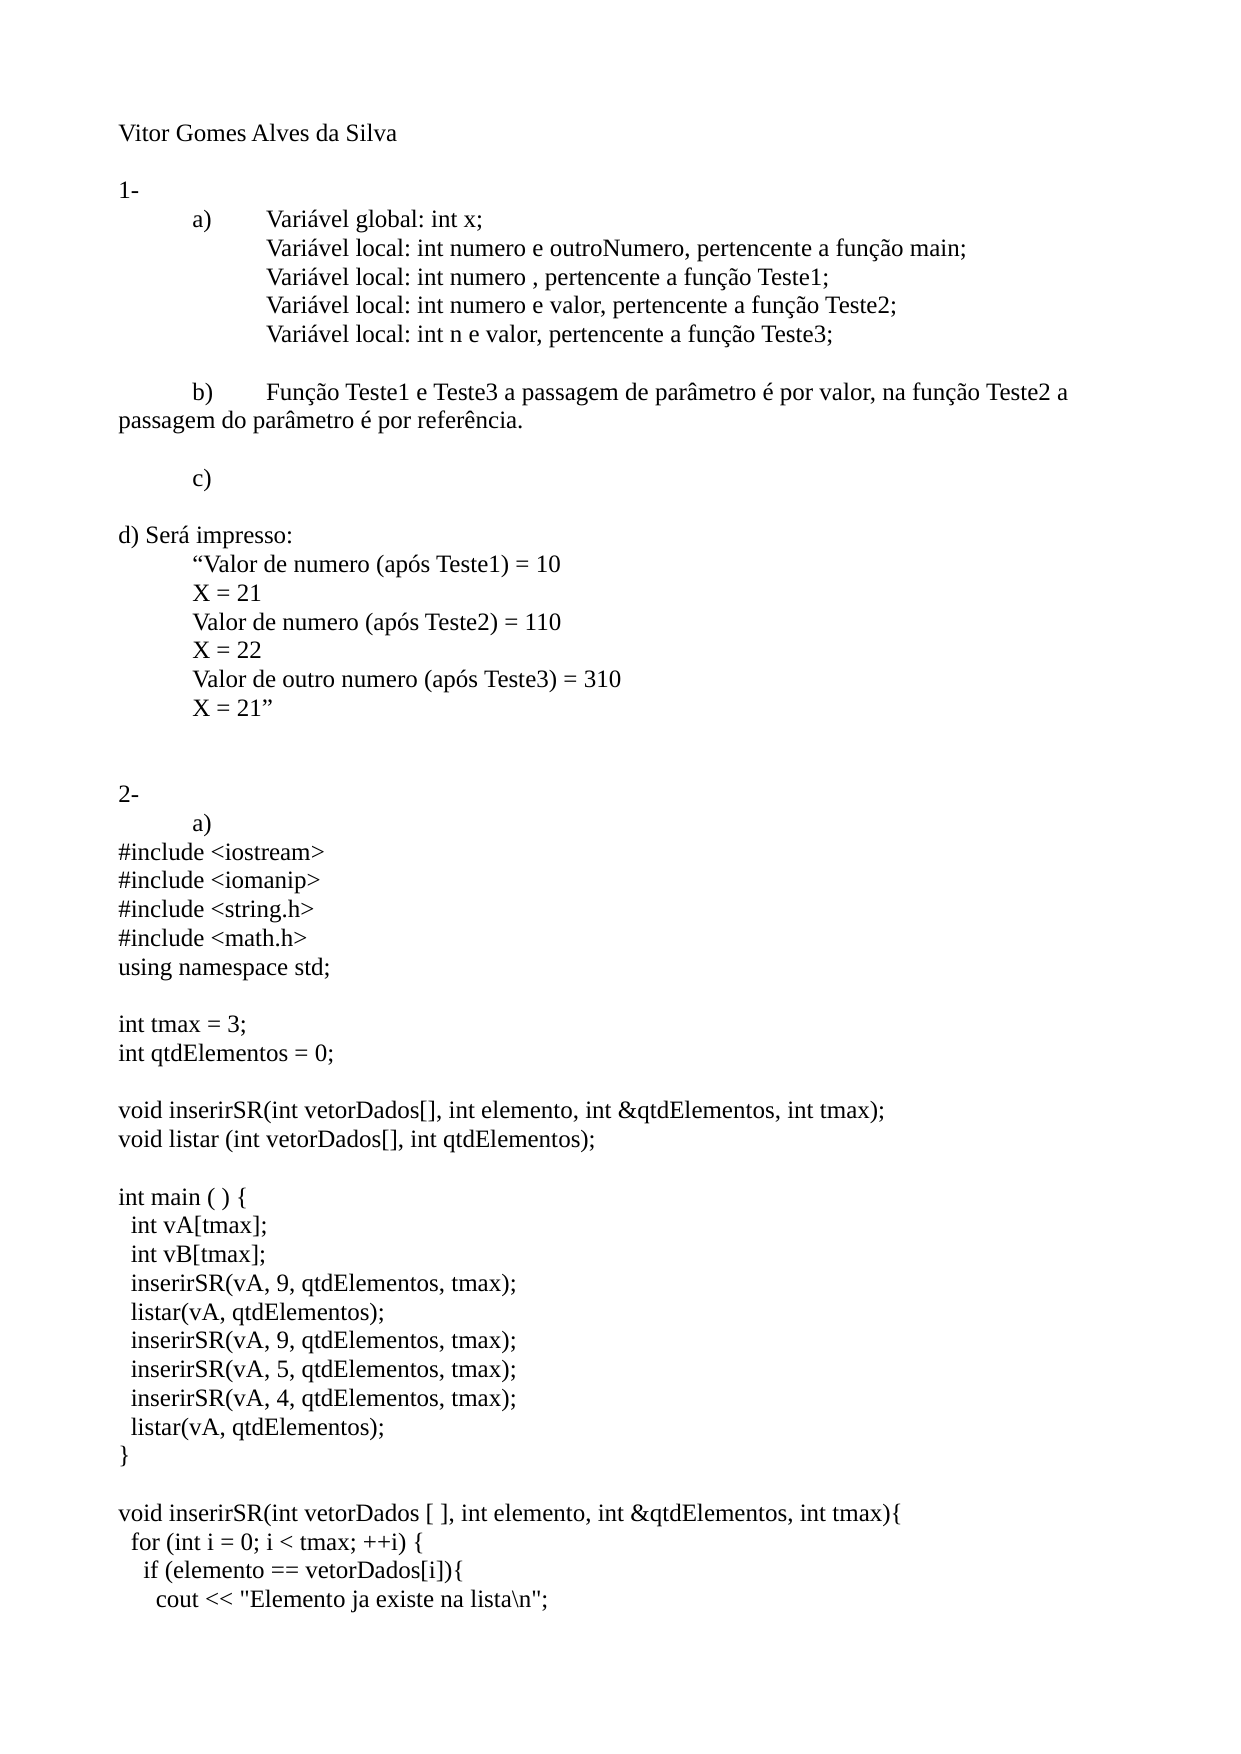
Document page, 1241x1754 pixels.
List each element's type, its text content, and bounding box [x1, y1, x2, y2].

text b) Função Teste1 e Teste3 a passagem de parâmetro é por valor, na função Teste2 a passagem do parâmetro é por referência. [118, 377, 1122, 434]
text Vitor Gomes Alves da Silva [118, 118, 1122, 147]
text inserirSR(vA, 9, qtdElementos, tmax); [118, 1268, 1122, 1297]
text #include <math.h> [118, 923, 1122, 952]
text Variável local: int numero , pertencente a função Teste1; [118, 262, 1122, 291]
text “Valor de numero (após Teste1) = 10 [118, 549, 1122, 578]
text inserirSR(vA, 5, qtdElementos, tmax); [118, 1354, 1122, 1383]
text listar(vA, qtdElementos); [118, 1297, 1122, 1326]
text X = 21” [118, 693, 1122, 722]
text int qtdElementos = 0; [118, 1038, 1122, 1067]
text if (elemento == vetorDados[i]){ [118, 1556, 1122, 1584]
text void listar (int vetorDados[], int qtdElementos); [118, 1124, 1122, 1153]
text int tmax = 3; [118, 1009, 1122, 1038]
text Variável local: int numero e outroNumero, pertencente a função main; [118, 233, 1122, 262]
text a) Variável global: int x; [118, 204, 1122, 233]
text a) [118, 808, 1122, 837]
text for (int i = 0; i < tmax; ++i) { [118, 1527, 1122, 1556]
text void inserirSR(int vetorDados [ ], int elemento, int &qtdElementos, int tmax){ [118, 1498, 1122, 1527]
text listar(vA, qtdElementos); [118, 1412, 1122, 1441]
text Valor de outro numero (após Teste3) = 310 [118, 664, 1122, 693]
text 2- [118, 779, 1122, 808]
text inserirSR(vA, 9, qtdElementos, tmax); [118, 1326, 1122, 1354]
text Variável local: int n e valor, pertencente a função Teste3; [118, 319, 1122, 348]
text Variável local: int numero e valor, pertencente a função Teste2; [118, 291, 1122, 319]
text X = 22 [118, 636, 1122, 664]
text } [118, 1441, 1122, 1469]
text cout << "Elemento ja existe na lista\n"; [118, 1584, 1122, 1613]
text int main ( ) { [118, 1182, 1122, 1211]
text using namespace std; [118, 952, 1122, 981]
text c) [118, 463, 1122, 492]
text d) Será impresso: [118, 521, 1122, 549]
text #include <iostream> [118, 837, 1122, 866]
text void inserirSR(int vetorDados[], int elemento, int &qtdElementos, int tmax); [118, 1096, 1122, 1124]
text X = 21 [118, 578, 1122, 607]
text inserirSR(vA, 4, qtdElementos, tmax); [118, 1383, 1122, 1412]
text #include <string.h> [118, 894, 1122, 923]
text #include <iomanip> [118, 866, 1122, 894]
text 1- [118, 176, 1122, 204]
text int vB[tmax]; [118, 1239, 1122, 1268]
text int vA[tmax]; [118, 1211, 1122, 1239]
text Valor de numero (após Teste2) = 110 [118, 607, 1122, 636]
